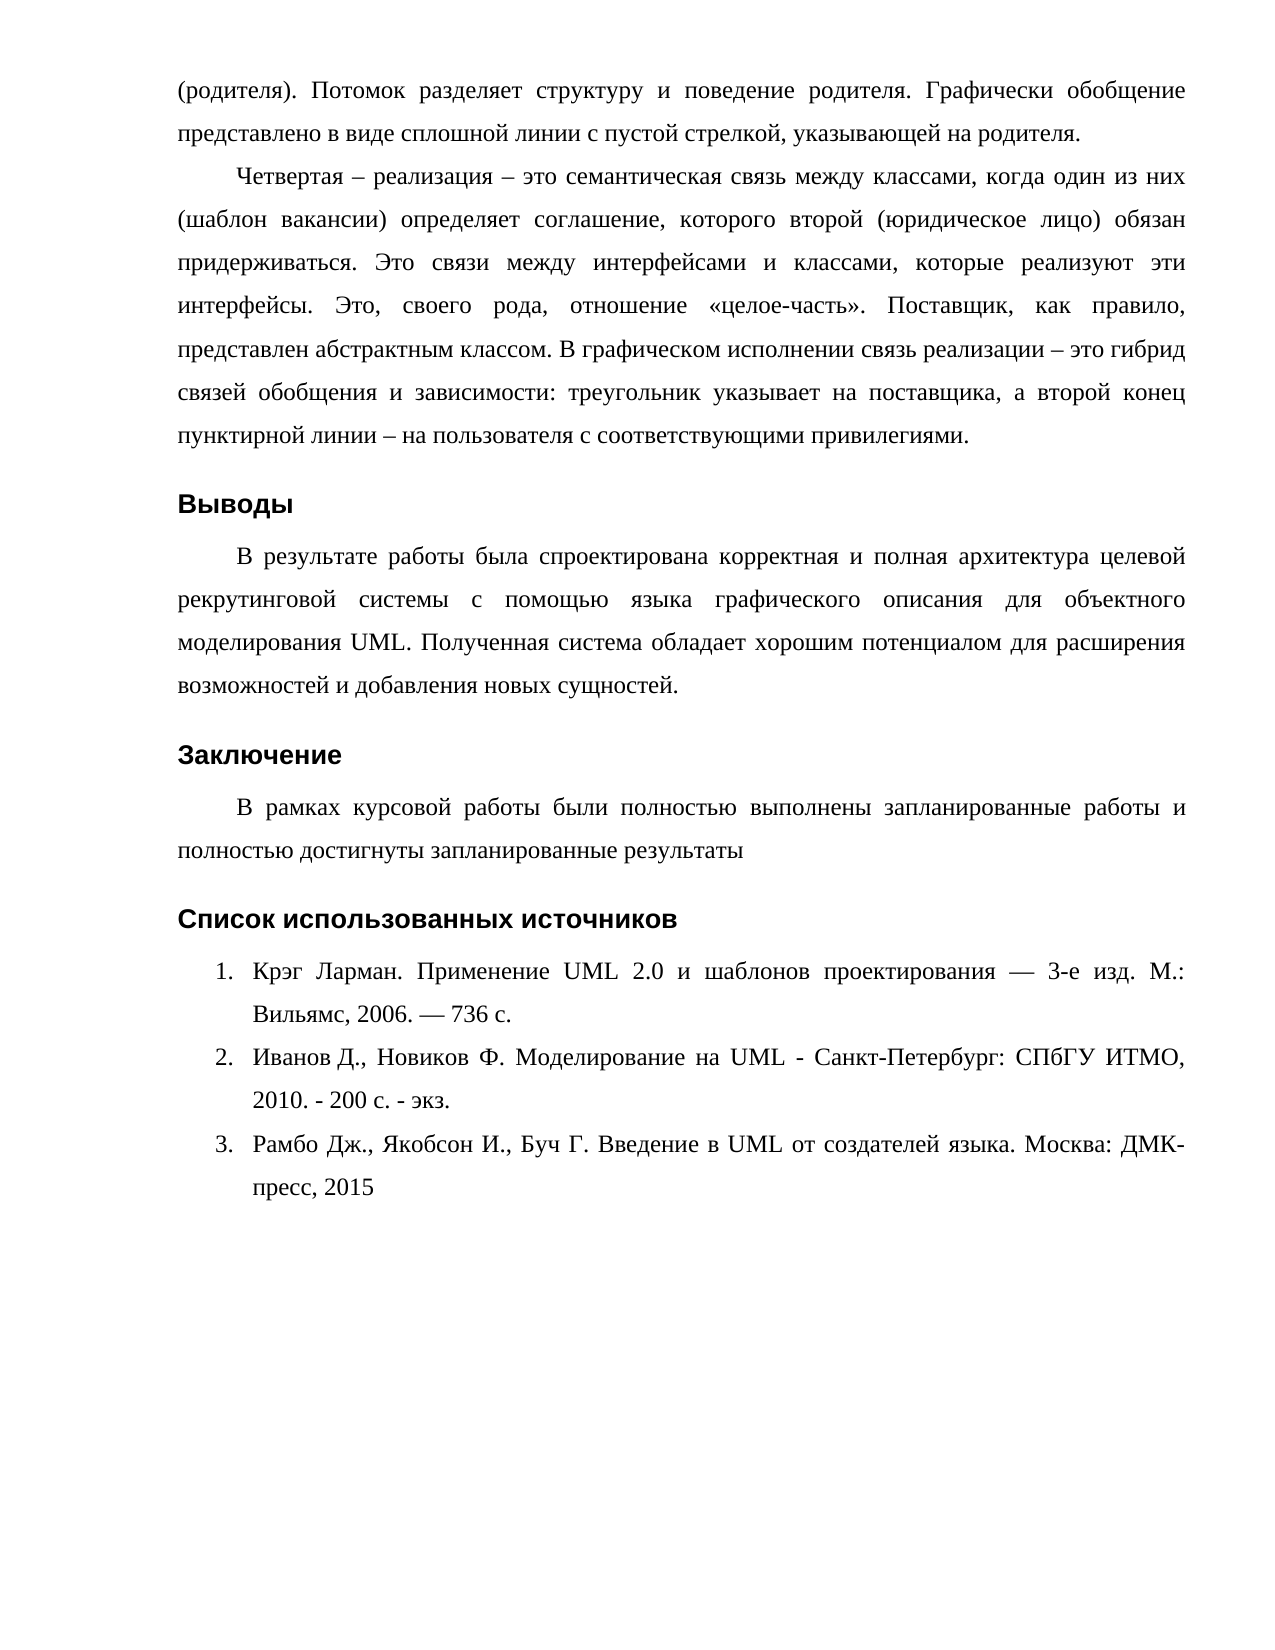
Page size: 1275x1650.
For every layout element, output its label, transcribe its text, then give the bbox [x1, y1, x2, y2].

text (родителя). Потомок разделяет структуру и поведение родителя. Графически обобщение представлено в виде сплошной линии с пустой стрелкой, указывающей на родителя. [177, 75, 1186, 147]
text В результате работы была спроектирована корректная и полная архитектура целевой рекрутинговой системы с помощью языка графического описания для объектного моделирования UML. Полученная система обладает хорошим потенциалом для расширения возможностей и добавления новых сущностей. [177, 541, 1186, 699]
subtitle Заключение [177, 739, 1186, 770]
text В рамках курсовой работы были полностью выполнены запланированные работы и полностью достигнуты запланированные результаты [177, 792, 1186, 864]
subtitle Список использованных источников [177, 903, 1186, 934]
list Рамбо Дж., Якобсон И., Буч Г. Введение в UML от создателей языка. Москва: ДМК-пресс, 2015 [215, 1129, 1186, 1201]
subtitle Выводы [177, 488, 1186, 519]
text Четвертая – реализация – это семантическая связь между классами, когда один из них (шаблон вакансии) определяет соглашение, которого второй (юридическое лицо) обязан придерживаться. Это связи между интерфейсами и классами, которые реализуют эти интерфейсы. Это, своего рода, отношение «целое-часть». Поставщик, как правило, представлен абстрактным классом. В графическом исполнении связь реализации – это гибрид связей обобщения и зависимости: треугольник указывает на поставщика, а второй конец пунктирной линии – на пользователя с соответствующими привилегиями. [177, 161, 1186, 449]
list Иванов Д., Новиков Ф. Моделирование на UML - Санкт-Петербург: СПбГУ ИТМО, 2010. - 200 с. - экз. [215, 1042, 1186, 1114]
list Крэг Ларман. Применение UML 2.0 и шаблонов проектирования — 3-е изд. М.: Вильямс, 2006. — 736 с. [215, 956, 1186, 1028]
